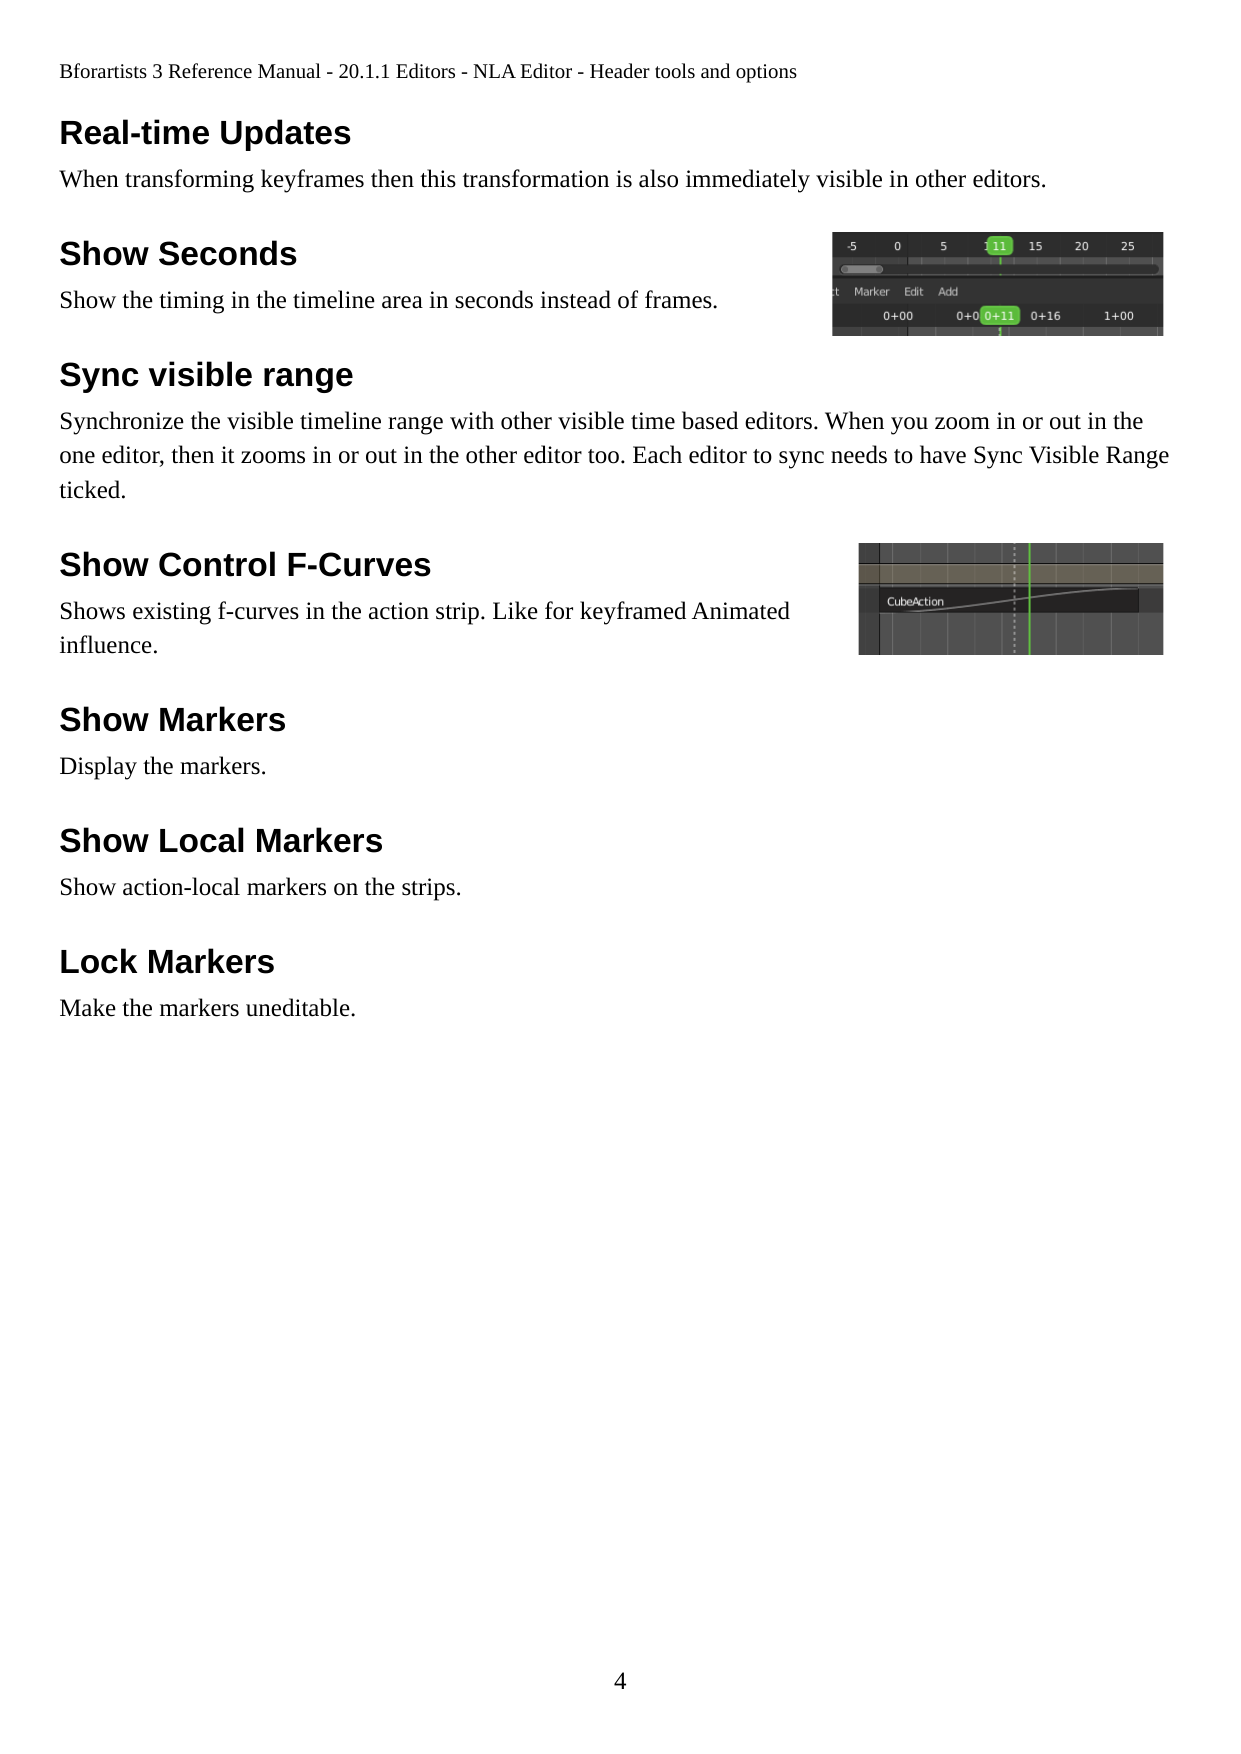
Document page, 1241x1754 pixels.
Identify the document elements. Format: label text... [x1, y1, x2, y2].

subtitle Show Seconds [59, 234, 832, 272]
text Make the markers uneditable. [59, 993, 1181, 1022]
text Show the timing in the timeline area in seconds instead of frames. [59, 285, 832, 313]
subtitle [1164, 545, 1181, 583]
subtitle Show Markers [59, 700, 1181, 739]
subtitle Sync visible range [59, 355, 1181, 393]
subtitle Show Control F-Curves [59, 545, 858, 583]
subtitle Real-time Updates [59, 113, 1181, 151]
subtitle Show Local Markers [59, 821, 1181, 860]
text Display the markers. [59, 751, 1181, 780]
picture [858, 543, 1164, 655]
subtitle [1164, 234, 1181, 272]
text When transforming keyframes then this transformation is also immediately visible in other editors. [59, 164, 1181, 192]
text Shows existing f-curves in the action strip. Like for keyframed Animated influence. [59, 596, 1181, 659]
text Synchronize the visible timeline range with other visible time based editors. When you zoom in or out in the one editor, then it zooms in or out in the other editor too. Each editor to sync needs to have Sync Visible Range ticked. [59, 406, 1181, 503]
text Show action-local markers on the strips. [59, 872, 1181, 901]
picture [832, 232, 1164, 336]
subtitle Lock Markers [59, 942, 1181, 981]
